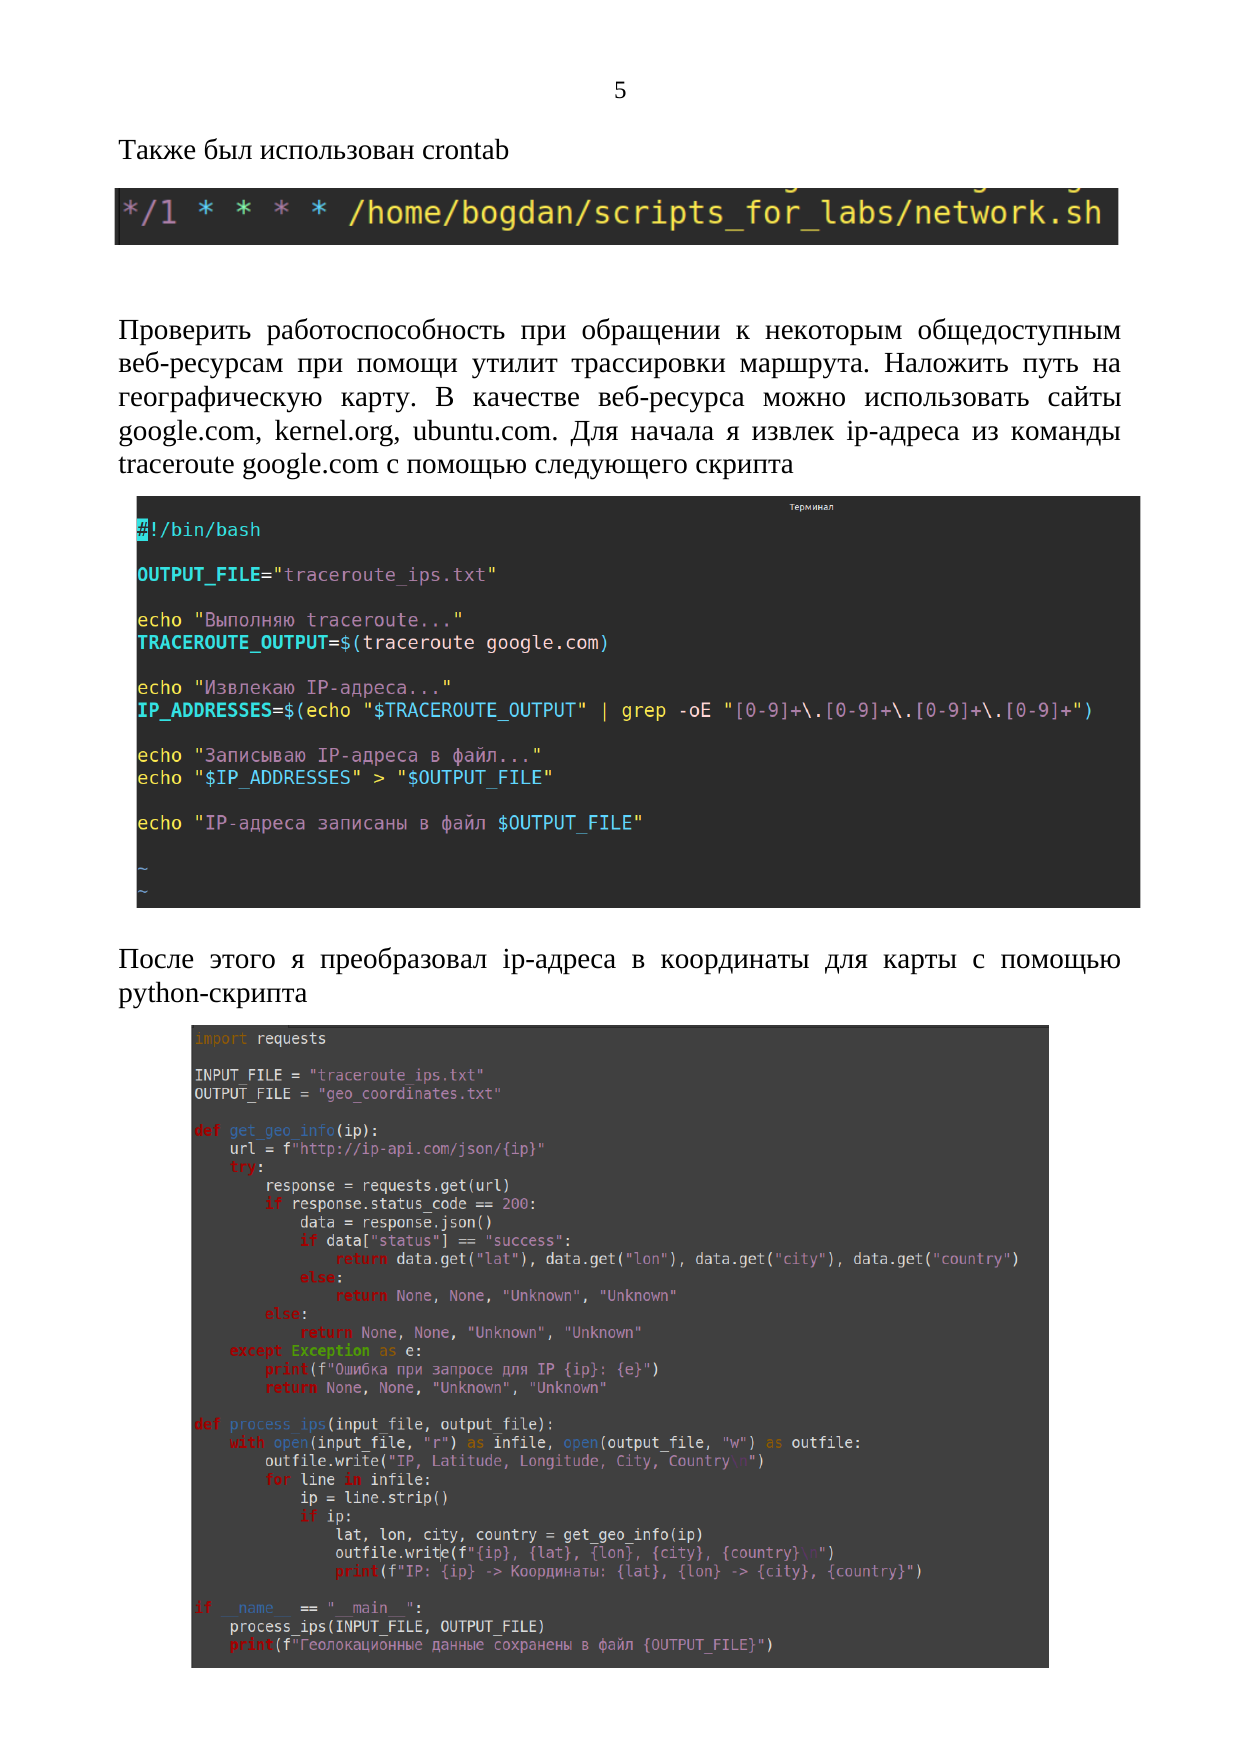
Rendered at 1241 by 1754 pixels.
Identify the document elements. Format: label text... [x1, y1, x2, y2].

picture [191, 1025, 1049, 1668]
text Проверить работоспособность при обращении к некоторым общедоступным веб-ресурсам при помощи утилит трассировки маршрута. Наложить путь на географическую карту. В качестве веб-ресурса можно использовать сайты google.com, kernel.org, ubuntu.com. Для начала я извлек ip-адреса из команды traceroute google.com с помощью следующего скрипта [118, 312, 1122, 480]
text Также был использован crontab [118, 132, 1122, 166]
text После этого я преобразовал ip-адреса в координаты для карты с помощью python-скрипта [118, 941, 1122, 1008]
picture [136, 496, 1141, 908]
picture [114, 188, 1119, 245]
